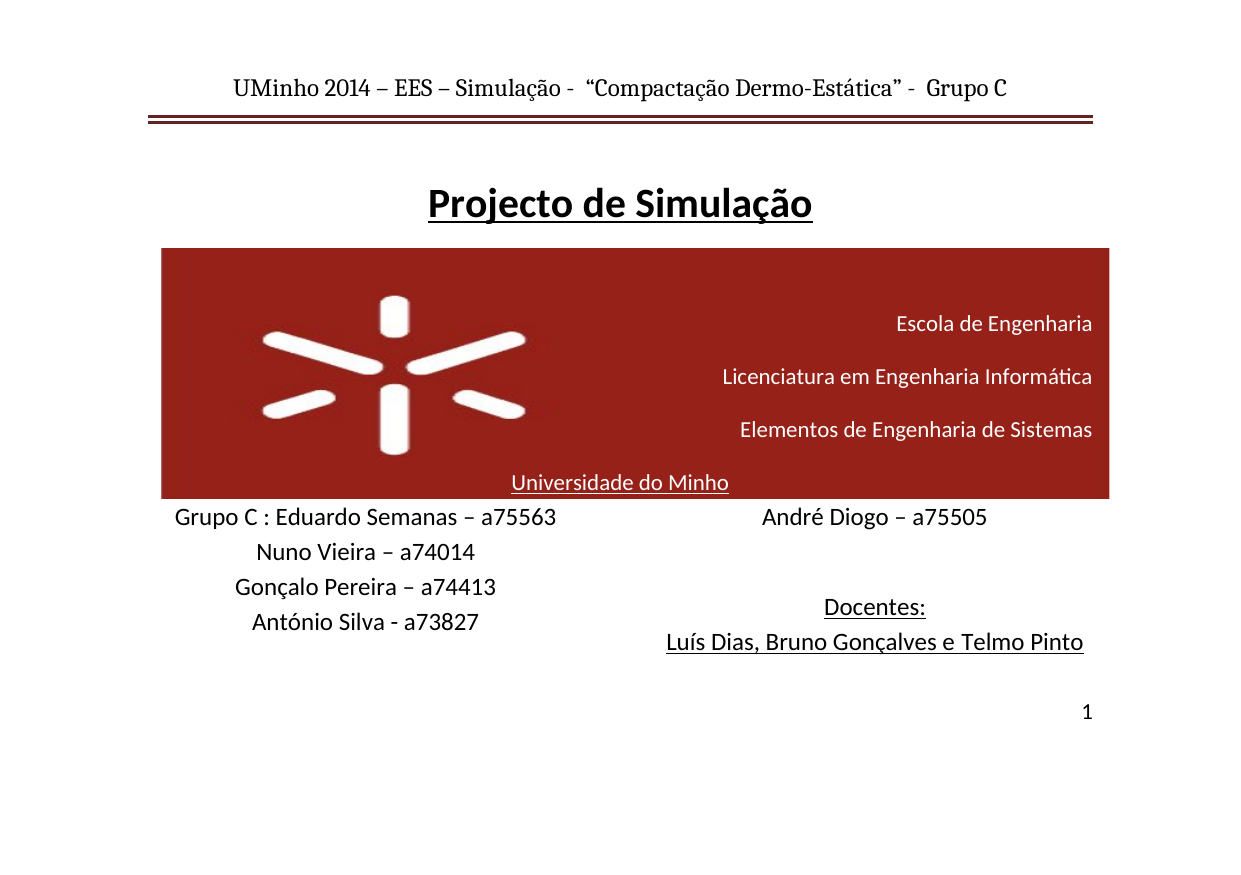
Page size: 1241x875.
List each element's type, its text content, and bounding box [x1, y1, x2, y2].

text Nuno Vieira – a74014 [148, 536, 583, 566]
text António Silva - a73827 [148, 606, 583, 636]
text Gonçalo Pereira – a74413 [148, 571, 583, 601]
text Projecto de Simulação [148, 177, 1093, 228]
text Grupo C : Eduardo Semanas – a75563 [148, 501, 583, 531]
text Luís Dias, Bruno Gonçalves e Telmo Pinto [657, 627, 1093, 657]
text Docentes: [657, 592, 1093, 622]
text André Diogo – a75505 [657, 501, 1093, 531]
